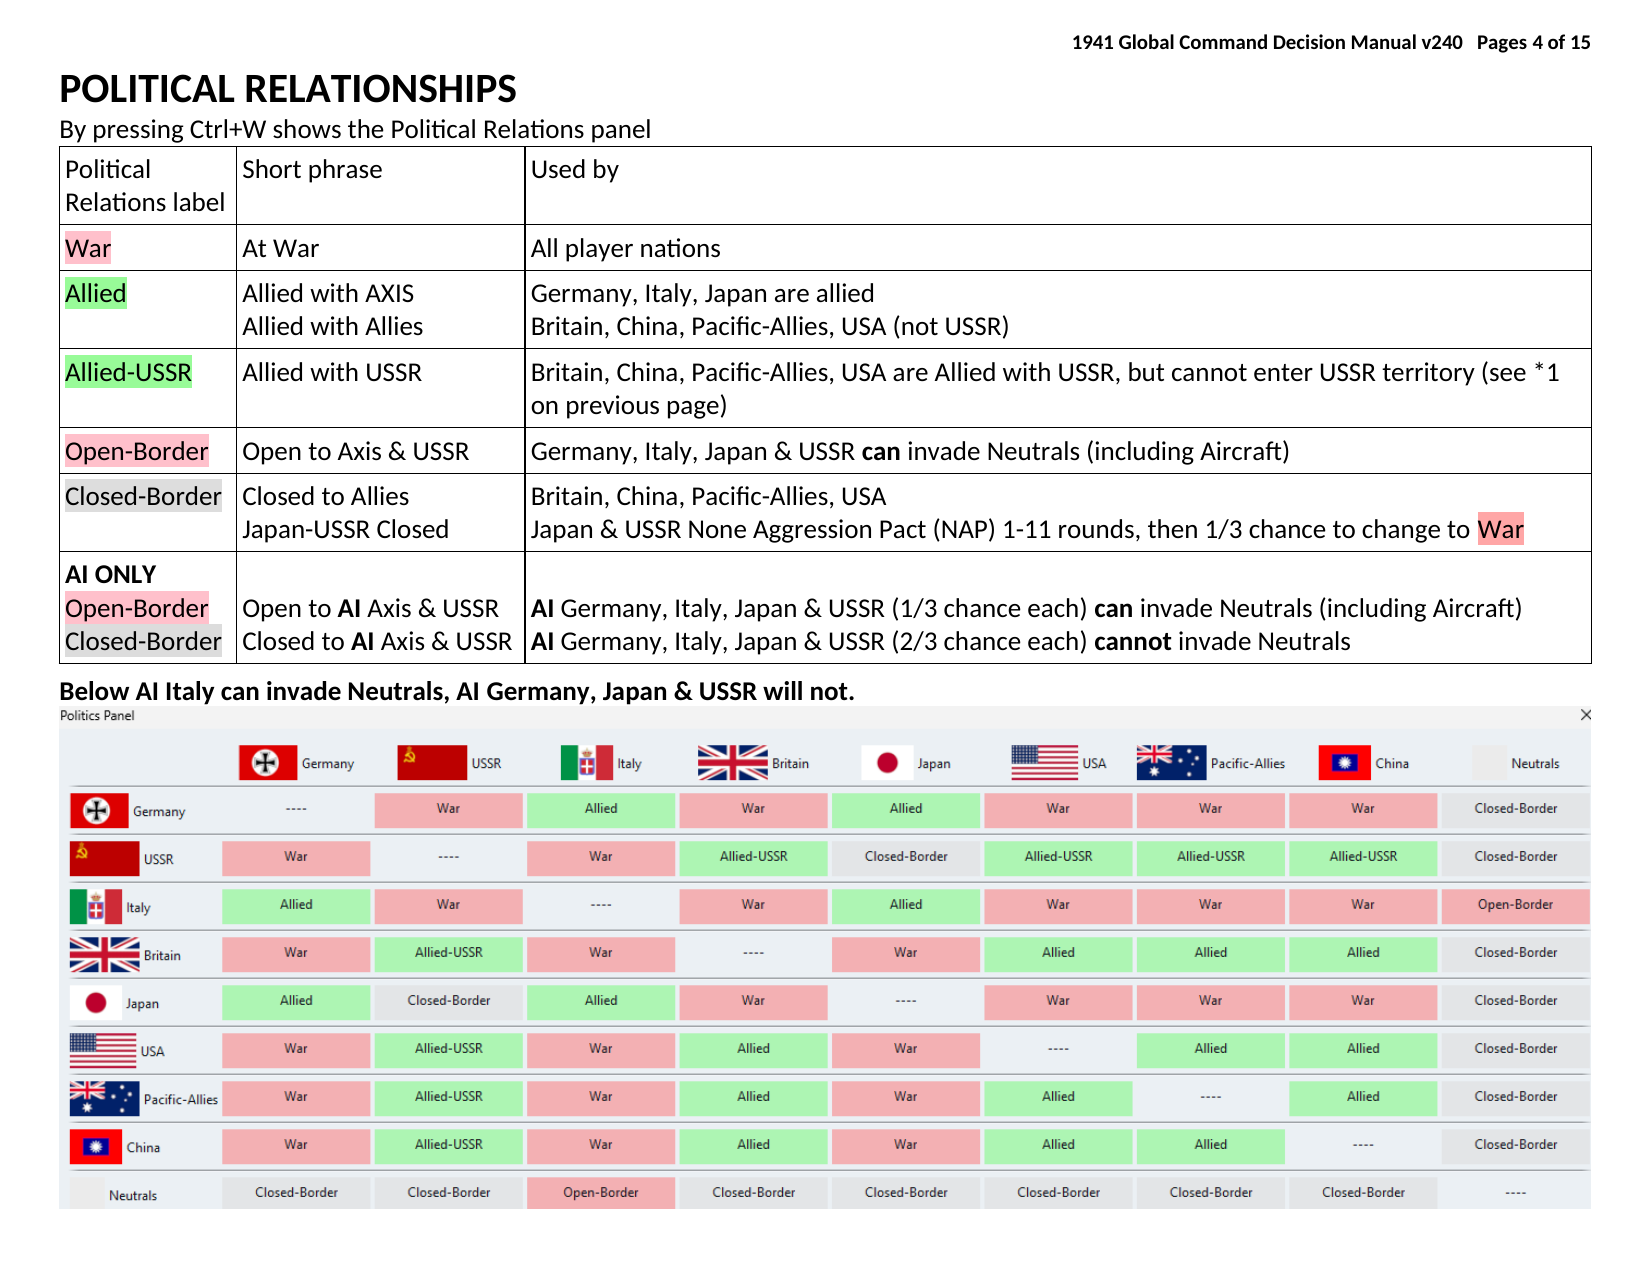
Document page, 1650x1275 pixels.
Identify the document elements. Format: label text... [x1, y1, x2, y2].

table_cell Open to AI Axis & USSR Closed to AI Axis & USSR [237, 552, 524, 662]
table_cell All player nations [526, 225, 1591, 270]
table_cell AI Germany, Italy, Japan & USSR (1/3 chance each) can invade Neutrals (including Aircraft) AI Germany, Italy, Japan & USSR (2/3 chance each) cannot invade Neutrals [526, 552, 1591, 662]
picture [59, 706, 1591, 1209]
table_cell Allied-USSR [60, 349, 236, 427]
table_cell Allied [60, 271, 236, 348]
text By pressing Ctrl+W shows the Political Relations panel [59, 113, 1591, 146]
text POLITICAL RELATIONSHIPS [59, 62, 1591, 113]
table_header Short phrase [237, 147, 524, 224]
table_cell Allied with USSR [237, 349, 524, 427]
table_cell Open-Border [60, 428, 236, 472]
table_cell Germany, Italy, Japan are allied Britain, China, Pacific-Allies, USA (not USSR) [526, 271, 1591, 348]
table_cell Closed-Border [60, 474, 236, 551]
table_cell Britain, China, Pacific-Allies, USA Japan & USSR None Aggression Pact (NAP) 1-11 rounds, then 1/3 chance to change to War [526, 474, 1591, 551]
table_cell Germany, Italy, Japan & USSR can invade Neutrals (including Aircraft) [526, 428, 1591, 472]
table_cell War [60, 225, 236, 270]
table_cell Allied with AXIS Allied with Allies [237, 271, 524, 348]
table_header Political Relations label [60, 147, 236, 224]
table_cell At War [237, 225, 524, 270]
table_cell Britain, China, Pacific-Allies, USA are Allied with USSR, but cannot enter USSR territory (see *1 on previous page) [526, 349, 1591, 427]
table_header Used by [526, 147, 1591, 224]
table_cell Open to Axis & USSR [237, 428, 524, 472]
table_cell AI ONLY Open-Border Closed-Border [60, 552, 236, 662]
text Below AI Italy can invade Neutrals, AI Germany, Japan & USSR will not. [59, 674, 1591, 706]
table_cell Closed to Allies Japan-USSR Closed [237, 474, 524, 551]
